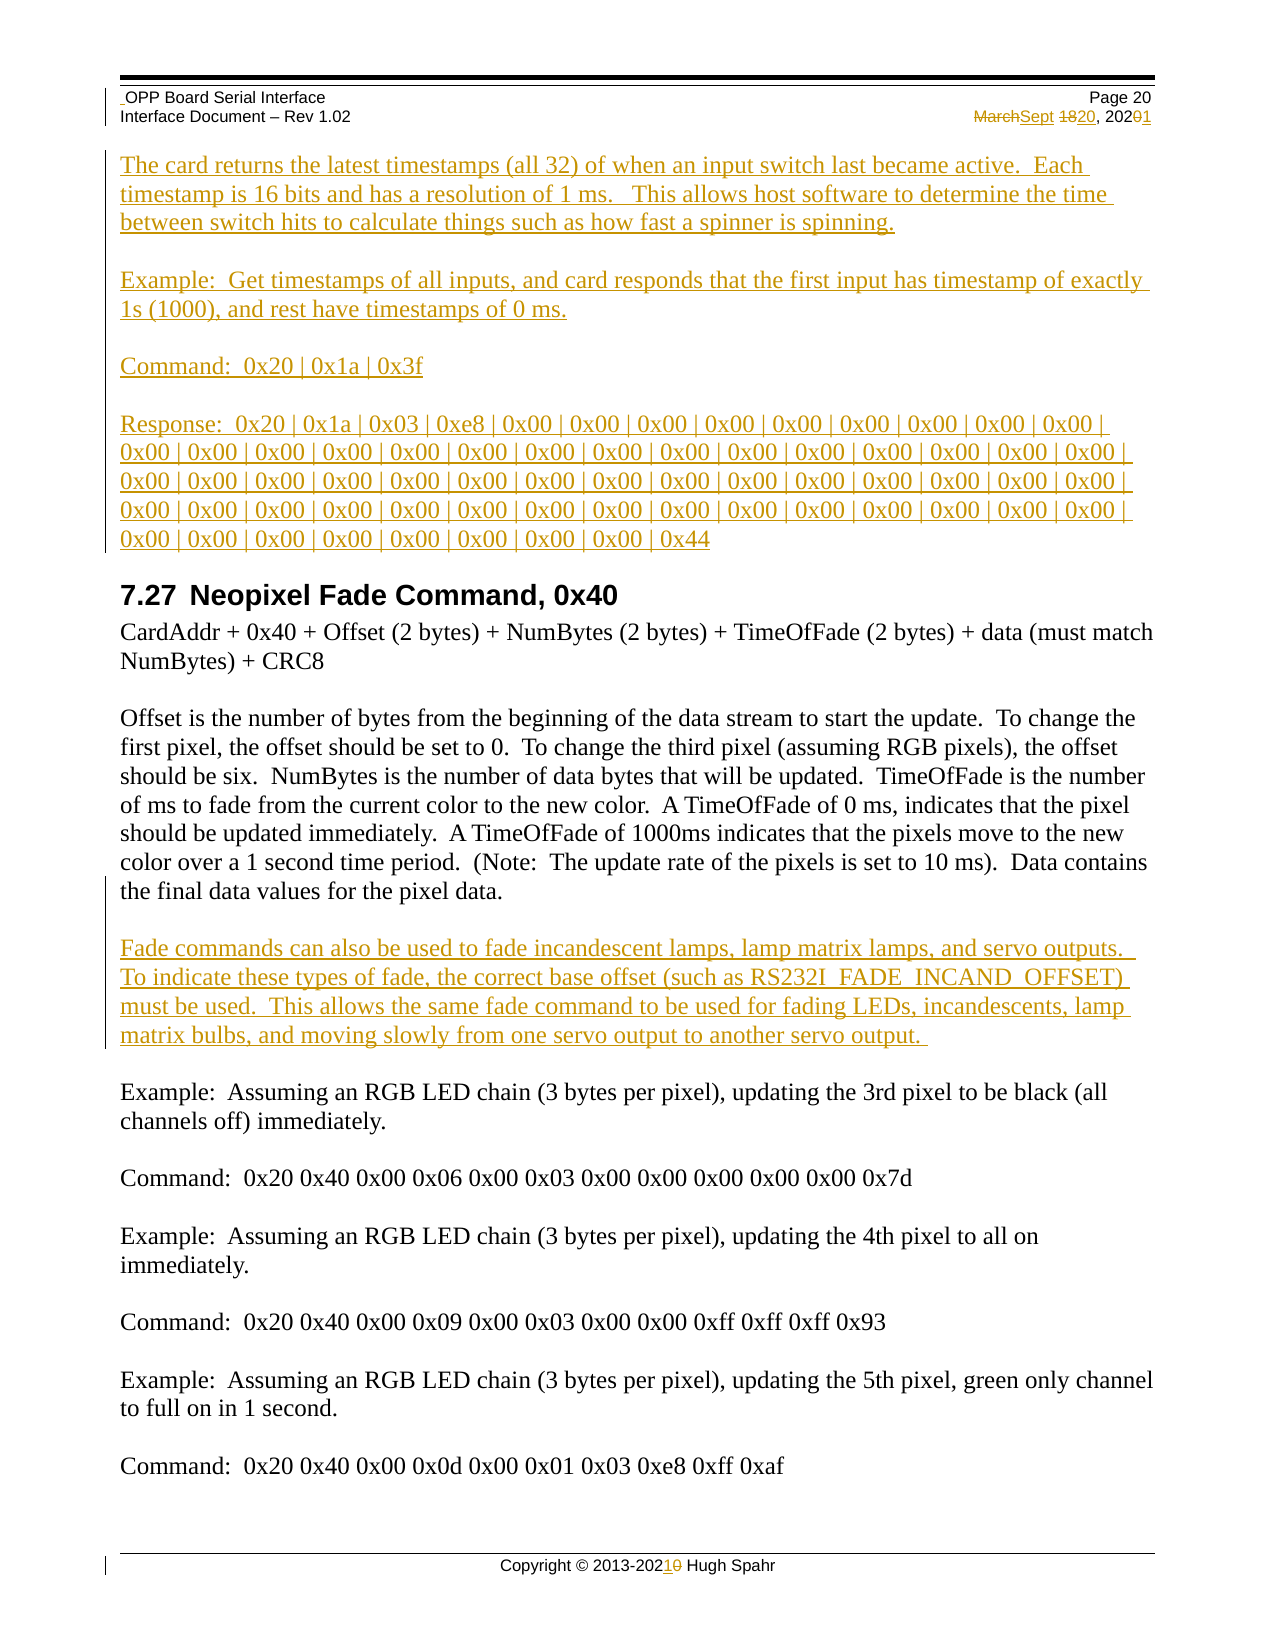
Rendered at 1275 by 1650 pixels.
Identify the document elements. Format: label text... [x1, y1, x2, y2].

text Example: Assuming an RGB LED chain (3 bytes per pixel), updating the 3rd pixel to be black (all channels off) immediately. [120, 1077, 1155, 1135]
subtitle Neopixel Fade Command, 0x40 [120, 577, 1155, 611]
text CardAddr + 0x40 + Offset (2 bytes) + NumBytes (2 bytes) + TimeOfFade (2 bytes) + data (must match NumBytes) + CRC8 [120, 617, 1155, 675]
text Offset is the number of bytes from the beginning of the data stream to start the update. To change the first pixel, the offset should be set to 0. To change the third pixel (assuming RGB pixels), the offset should be six. NumBytes is the number of data bytes that will be updated. TimeOfFade is the number of ms to fade from the current color to the new color. A TimeOfFade of 0 ms, indicates that the pixel should be updated immediately. A TimeOfFade of 1000ms indicates that the pixels move to the new color over a 1 second time period. (Note: The update rate of the pixels is set to 10 ms). Data contains the final data values for the pixel data. [120, 703, 1155, 905]
text Example: Assuming an RGB LED chain (3 bytes per pixel), updating the 5th pixel, green only channel to full on in 1 second. [120, 1365, 1155, 1422]
text The card returns the latest timestamps (all 32) of when an input switch last became active. Each timestamp is 16 bits and has a resolution of 1 ms. This allows host software to determine the time between switch hits to calculate things such as how fast a spinner is spinning. [120, 150, 1155, 236]
text Response: 0x20 | 0x1a | 0x03 | 0xe8 | 0x00 | 0x00 | 0x00 | 0x00 | 0x00 | 0x00 | 0x00 | 0x00 | 0x00 | 0x00 | 0x00 | 0x00 | 0x00 | 0x00 | 0x00 | 0x00 | 0x00 | 0x00 | 0x00 | 0x00 | 0x00 | 0x00 | 0x00 | 0x00 | 0x00 | 0x00 | 0x00 | 0x00 | 0x00 | 0x00 | 0x00 | 0x00 | 0x00 | 0x00 | 0x00 | 0x00 | 0x00 | 0x00 | 0x00 | 0x00 | 0x00 | 0x00 | 0x00 | 0x00 | 0x00 | 0x00 | 0x00 | 0x00 | 0x00 | 0x00 | 0x00 | 0x00 | 0x00 | 0x00 | 0x00 | 0x00 | 0x00 | 0x00 | 0x00 | 0x00 | 0x00 | 0x00 | 0x44 [120, 409, 1155, 552]
text Fade commands can also be used to fade incandescent lamps, lamp matrix lamps, and servo outputs. To indicate these types of fade, the correct base offset (such as RS232I_FADE_INCAND_OFFSET) must be used. This allows the same fade command to be used for fading LEDs, incandescents, lamp matrix bulbs, and moving slowly from one servo output to another servo output. [120, 933, 1155, 1048]
text Command: 0x20 | 0x1a | 0x3f [120, 351, 1155, 380]
text Command: 0x20 0x40 0x00 0x09 0x00 0x03 0x00 0x00 0xff 0xff 0xff 0x93 [120, 1307, 1155, 1336]
text Command: 0x20 0x40 0x00 0x06 0x00 0x03 0x00 0x00 0x00 0x00 0x00 0x7d [120, 1163, 1155, 1192]
text Command: 0x20 0x40 0x00 0x0d 0x00 0x01 0x03 0xe8 0xff 0xaf [120, 1451, 1155, 1480]
text Example: Assuming an RGB LED chain (3 bytes per pixel), updating the 4th pixel to all on immediately. [120, 1221, 1155, 1278]
text Example: Get timestamps of all inputs, and card responds that the first input has timestamp of exactly 1s (1000), and rest have timestamps of 0 ms. [120, 265, 1155, 322]
